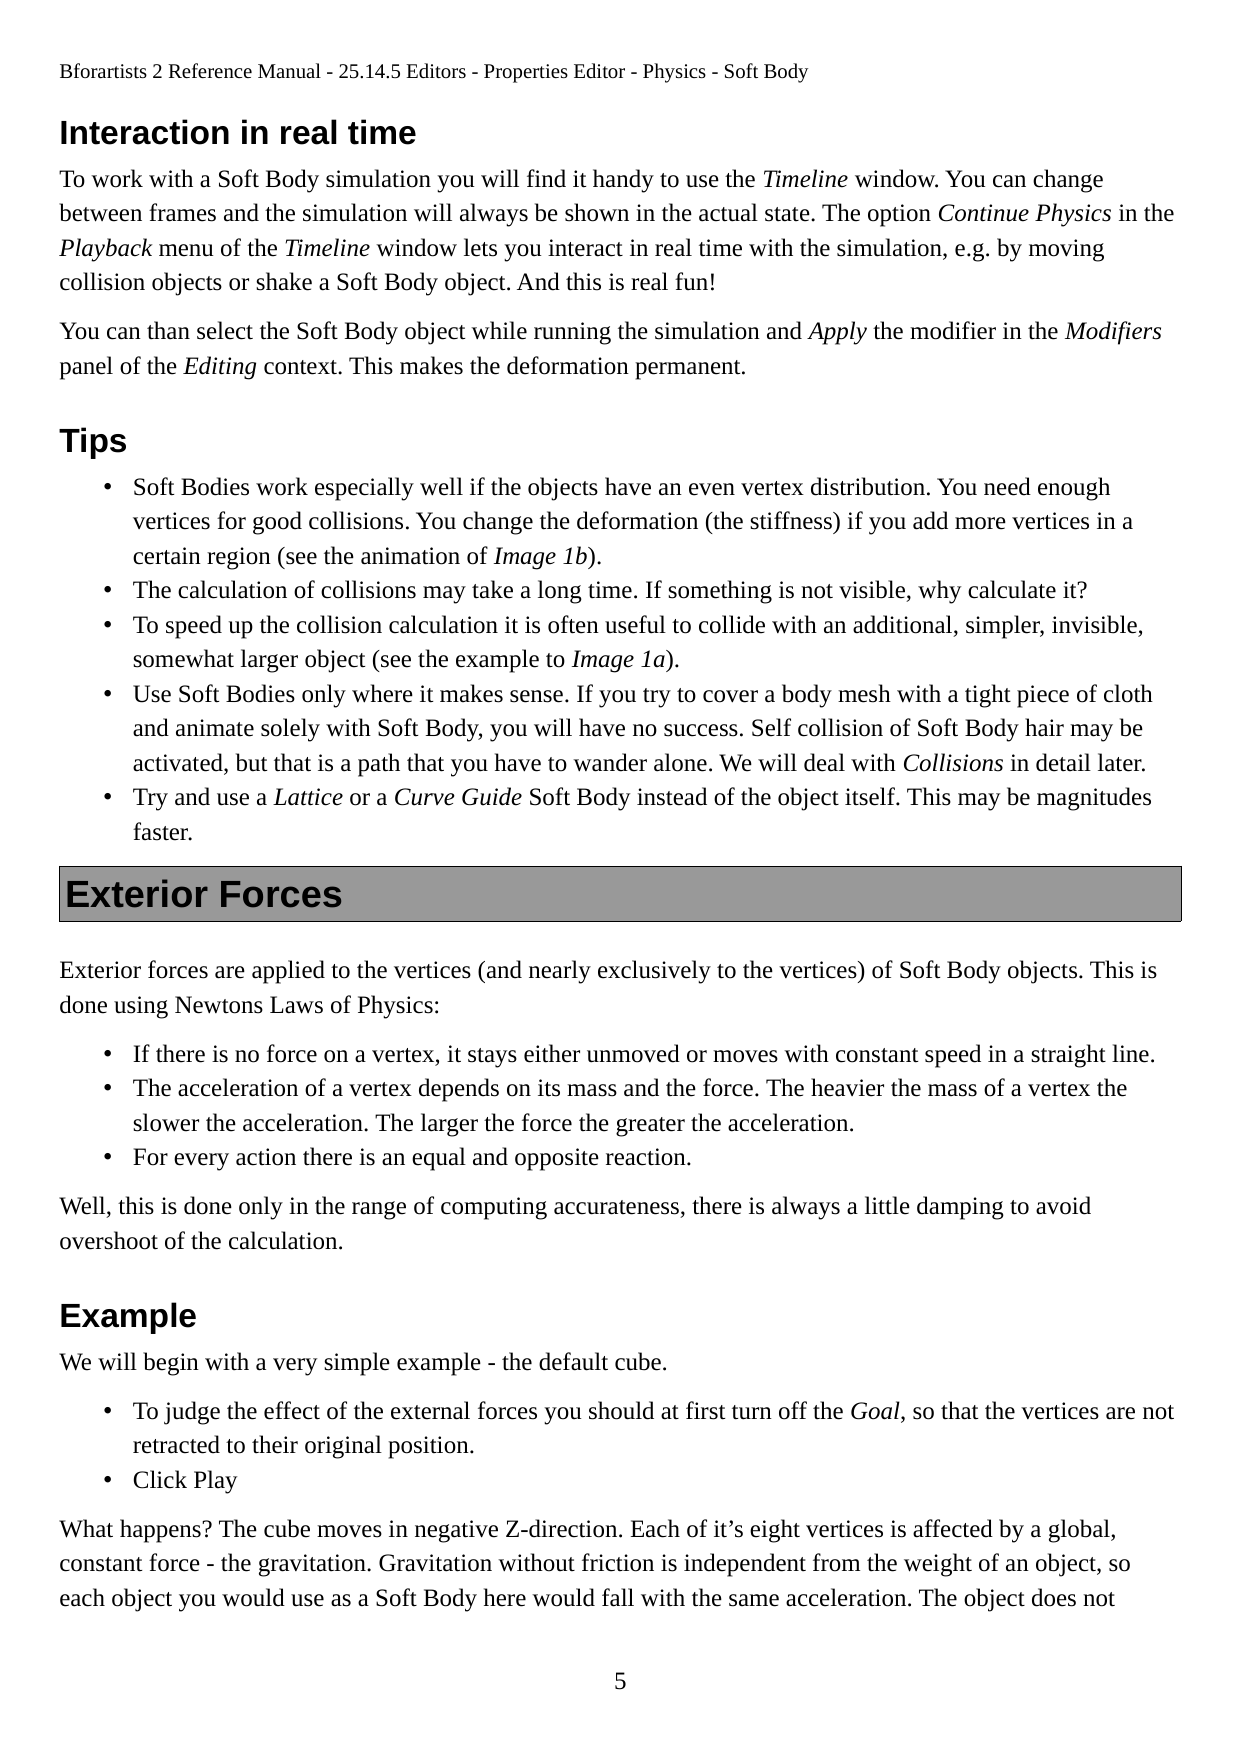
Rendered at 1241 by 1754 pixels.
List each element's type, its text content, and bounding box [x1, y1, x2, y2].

list Click Play [103, 1465, 1181, 1494]
list For every action there is an equal and opposite reaction. [103, 1142, 1181, 1171]
text To work with a Soft Body simulation you will find it handy to use the Timeline window. You can change between frames and the simulation will always be shown in the actual state. The option Continue Physics in the Playback menu of the Timeline window lets you interact in real time with the simulation, e.g. by moving collision objects or shake a Soft Body object. And this is real fun! [59, 164, 1181, 296]
text What happens? The cube moves in negative Z-direction. Each of it’s eight vertices is affected by a global, constant force - the gravitation. Gravitation without friction is independent from the weight of an object, so each object you would use as a Soft Body here would fall with the same acceleration. The object does not [59, 1514, 1181, 1612]
table_header Exterior Forces [60, 867, 1181, 921]
list To speed up the collision calculation it is often useful to collide with an additional, simpler, invisible, somewhat larger object (see the example to Image 1a). [103, 610, 1181, 673]
list The acceleration of a vertex depends on its mass and the force. The heavier the mass of a vertex the slower the acceleration. The larger the force the greater the acceleration. [103, 1073, 1181, 1137]
list Soft Bodies work especially well if the objects have an even vertex distribution. You need enough vertices for good collisions. You change the deformation (the stiffness) if you add more vertices in a certain region (see the animation of Image 1b). [103, 472, 1181, 569]
list To judge the effect of the external forces you should at first turn off the Goal, so that the vertices are not retracted to their original position. [103, 1396, 1181, 1459]
text Exterior forces are applied to the vertices (and nearly exclusively to the vertices) of Soft Body objects. This is done using Newtons Laws of Physics: [59, 955, 1181, 1019]
text Well, this is done only in the range of computing accurateness, there is always a little damping to avoid overshoot of the calculation. [59, 1191, 1181, 1255]
list If there is no force on a vertex, it stays either unmoved or moves with constant speed in a straight line. [103, 1039, 1181, 1068]
list Try and use a Lattice or a Curve Guide Soft Body instead of the object itself. This may be magnitudes faster. [103, 782, 1181, 845]
list Use Soft Bodies only where it makes sense. If you try to cover a body mesh with a tight piece of cloth and animate solely with Soft Body, you will have no success. Self collision of Soft Body hair may be activated, but that is a path that you have to wander alone. We will deal with Collisions in detail later. [103, 679, 1181, 776]
subtitle Interaction in real time [59, 113, 1181, 151]
text You can than select the Soft Body object while running the simulation and Apply the modifier in the Modifiers panel of the Editing context. This makes the deformation permanent. [59, 316, 1181, 379]
subtitle Tips [59, 421, 1181, 459]
text We will begin with a very simple example - the default cube. [59, 1347, 1181, 1376]
list The calculation of collisions may take a long time. If something is not visible, why calculate it? [103, 575, 1181, 604]
subtitle Example [59, 1296, 1181, 1334]
